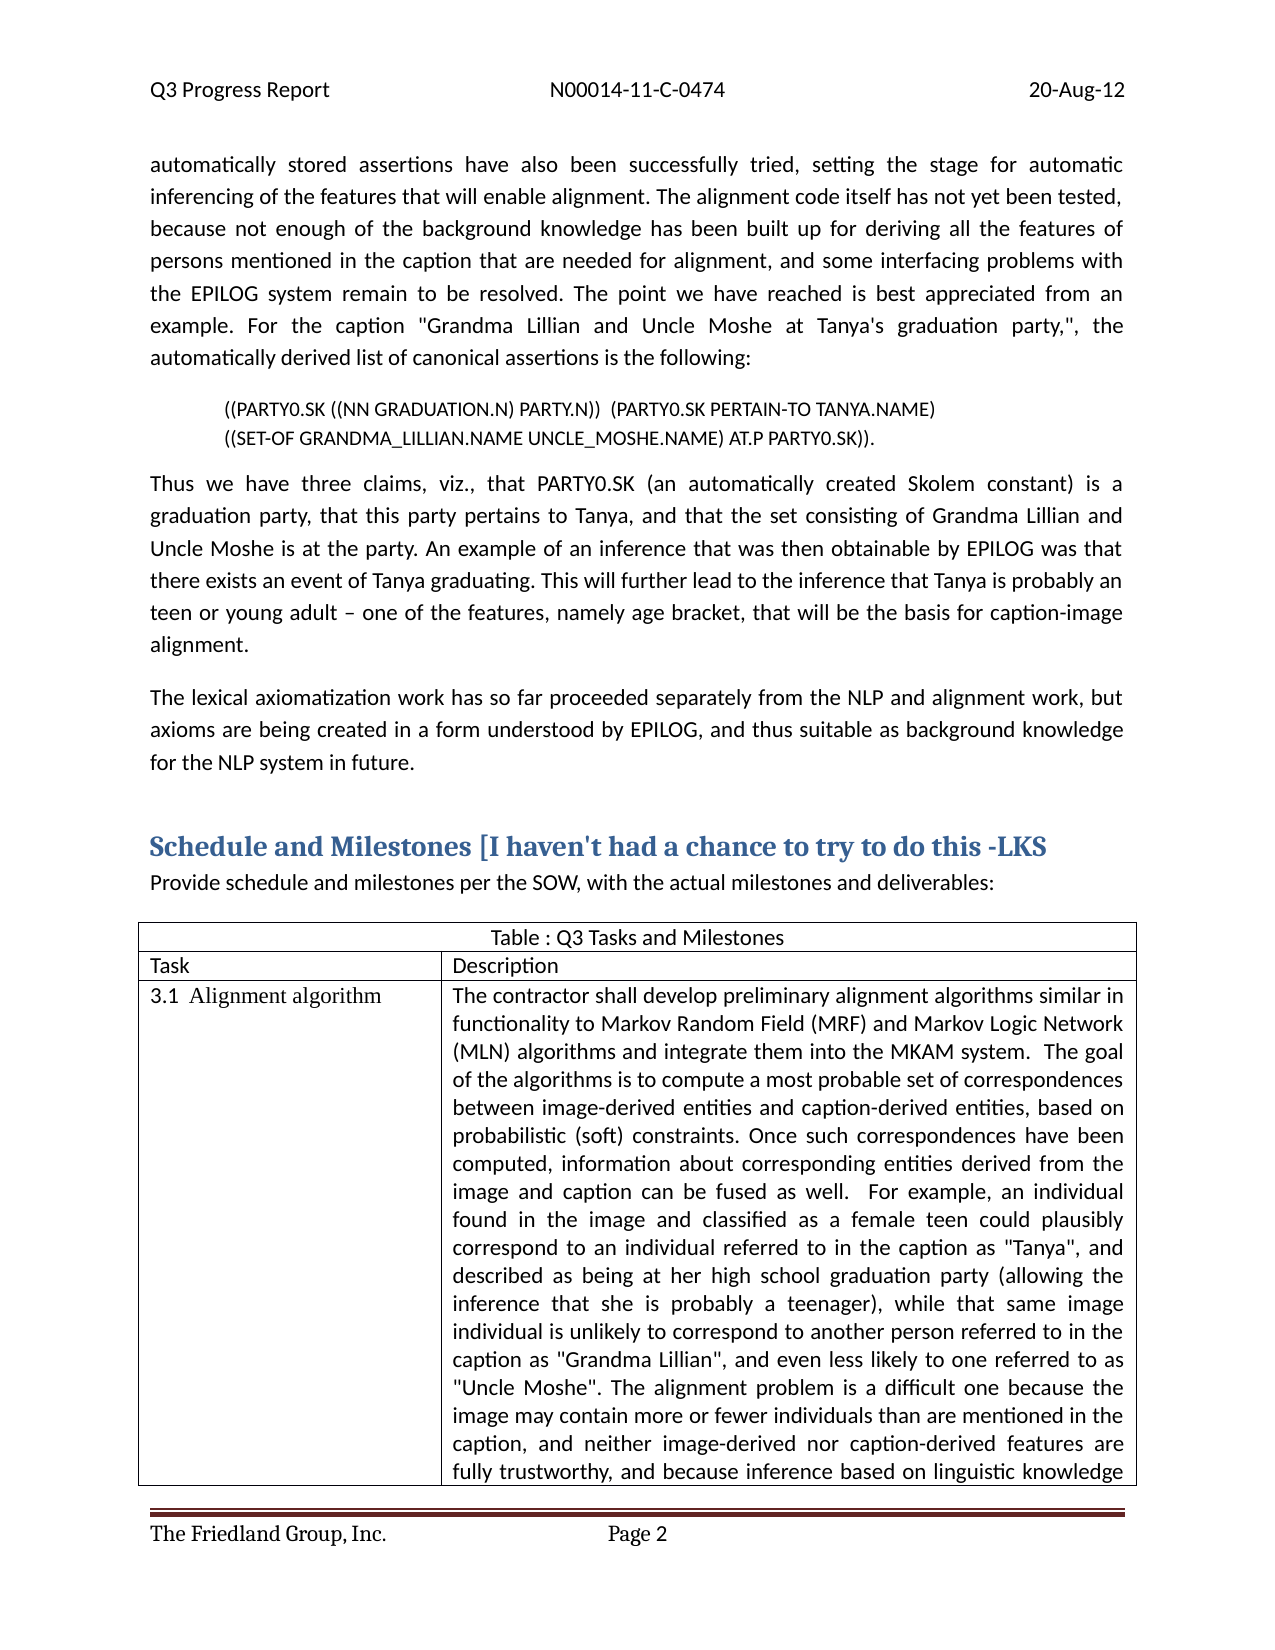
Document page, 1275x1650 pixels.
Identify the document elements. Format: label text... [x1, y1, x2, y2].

table_cell 3.1 Alignment algorithm [139, 981, 441, 1485]
table_header Table : Q3 Tasks and Milestones [139, 923, 1136, 951]
text Provide schedule and milestones per the SOW, with the actual milestones and deliverables: [150, 868, 1125, 897]
text The lexical axiomatization work has so far proceeded separately from the NLP and alignment work, but axioms are being created in a form understood by EPILOG, and thus suitable as background knowledge for the NLP system in future. [150, 683, 1125, 776]
table_cell Task [139, 952, 441, 980]
list automatically stored assertions have also been successfully tried, setting the stage for automatic inferencing of the features that will enable alignment. The alignment code itself has not yet been tested, because not enough of the background knowledge has been built up for deriving all the features of persons mentioned in the caption that are needed for alignment, and some interfacing problems with the EPILOG system remain to be resolved. The point we have reached is best appreciated from an example. For the caption "Grandma Lillian and Uncle Moshe at Tanya's graduation party,", the automatically derived list of canonical assertions is the following: [112, 150, 1125, 371]
list ((PARTY0.SK ((NN GRADUATION.N) PARTY.N)) (PARTY0.SK PERTAIN-TO TANYA.NAME) [186, 396, 1125, 422]
subtitle Schedule and Milestones [I haven't had a chance to try to do this -LKS [150, 830, 1125, 863]
table_cell Description [442, 952, 1136, 980]
list ((SET-OF GRANDMA_LILLIAN.NAME UNCLE_MOSHE.NAME) AT.P PARTY0.SK)). [186, 425, 1125, 451]
table_cell The contractor shall develop preliminary alignment algorithms similar in functionality to Markov Random Field (MRF) and Markov Logic Network (MLN) algorithms and integrate them into the MKAM system. The goal of the algorithms is to compute a most probable set of correspondences between image-derived entities and caption-derived entities, based on probabilistic (soft) constraints. Once such correspondences have been computed, information about corresponding entities derived from the image and caption can be fused as well. For example, an individual found in the image and classified as a female teen could plausibly correspond to an individual referred to in the caption as "Tanya", and described as being at her high school graduation party (allowing the inference that she is probably a teenager), while that same image individual is unlikely to correspond to another person referred to in the caption as "Grandma Lillian", and even less likely to one referred to as "Uncle Moshe". The alignment problem is a difficult one because the image may contain more or fewer individuals than are mentioned in the caption, and neither image-derived nor caption-derived features are fully trustworthy, and because inference based on linguistic knowledge [442, 981, 1136, 1485]
text Thus we have three claims, viz., that PARTY0.SK (an automatically created Skolem constant) is a graduation party, that this party pertains to Tanya, and that the set consisting of Grandma Lillian and Uncle Moshe is at the party. An example of an inference that was then obtainable by EPILOG was that there exists an event of Tanya graduating. This will further lead to the inference that Tanya is probably an teen or young adult – one of the features, namely age bracket, that will be the basis for caption-image alignment. [150, 469, 1125, 658]
